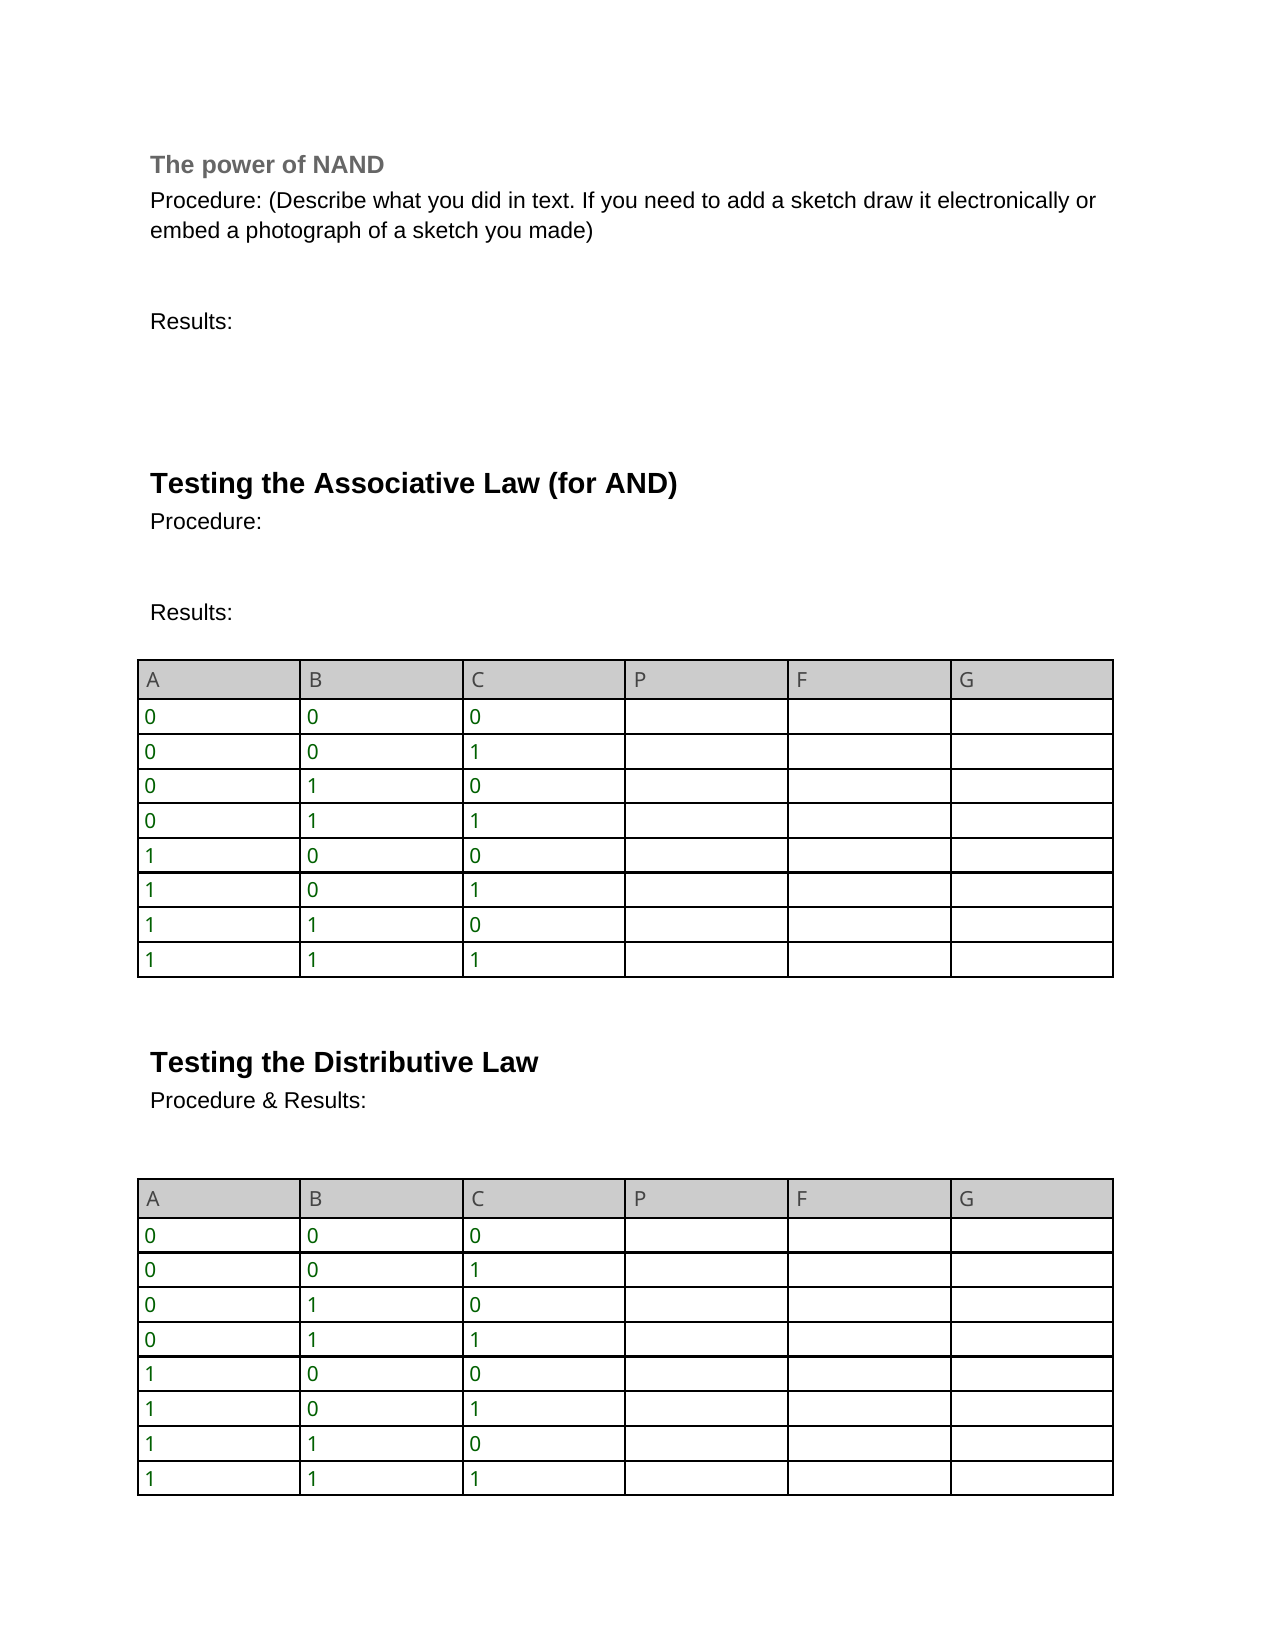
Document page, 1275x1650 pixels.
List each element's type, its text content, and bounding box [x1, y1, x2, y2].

table_cell 1 [301, 1462, 462, 1494]
table_cell 1 [139, 908, 299, 941]
table_cell 0 [464, 839, 624, 871]
text Results: [150, 599, 1125, 625]
table_cell [952, 839, 1112, 871]
table_cell [952, 1427, 1112, 1459]
table_cell 1 [301, 1427, 462, 1459]
table_cell [626, 839, 787, 871]
table_cell [952, 1288, 1112, 1321]
table_cell [789, 1288, 950, 1321]
table_cell 1 [301, 943, 462, 976]
table_header G [952, 661, 1112, 698]
table_cell [952, 804, 1112, 837]
table_cell 0 [139, 770, 299, 802]
table_cell 0 [464, 700, 624, 733]
table_cell 0 [139, 1323, 299, 1355]
text Procedure: (Describe what you did in text. If you need to add a sketch draw it electronically or embed a photograph of a sketch you made) [150, 187, 1125, 244]
table_cell 1 [464, 1254, 624, 1286]
table_header C [464, 661, 624, 698]
table_cell 0 [301, 839, 462, 871]
table_cell 0 [139, 735, 299, 767]
table_cell 0 [139, 700, 299, 733]
table_cell 1 [464, 874, 624, 906]
table_cell [952, 1358, 1112, 1390]
table_cell [952, 1254, 1112, 1286]
table_cell [789, 1427, 950, 1459]
table_cell 1 [139, 1427, 299, 1459]
table_cell 0 [464, 1358, 624, 1390]
table_cell [789, 1358, 950, 1390]
table_cell [789, 839, 950, 871]
table_cell 0 [301, 735, 462, 767]
table_cell [626, 1462, 787, 1494]
table_cell [789, 1323, 950, 1355]
text Procedure & Results: [150, 1087, 1125, 1113]
table_header G [952, 1180, 1112, 1217]
table_cell 1 [301, 770, 462, 802]
table_header B [301, 1180, 462, 1217]
table_cell [626, 770, 787, 802]
table_cell 0 [464, 1288, 624, 1321]
table_cell 0 [139, 1254, 299, 1286]
table_cell 0 [464, 770, 624, 802]
table_cell 1 [464, 804, 624, 837]
table_cell [789, 943, 950, 976]
table_cell 1 [301, 1288, 462, 1321]
table_cell [626, 1358, 787, 1390]
table_cell [789, 770, 950, 802]
table_cell [789, 1254, 950, 1286]
table_cell [626, 1427, 787, 1459]
text Procedure: [150, 508, 1125, 534]
table_cell 1 [464, 735, 624, 767]
table_cell 1 [139, 839, 299, 871]
table_cell [789, 1462, 950, 1494]
table_cell 0 [301, 1358, 462, 1390]
table_cell [952, 770, 1112, 802]
table_header A [139, 1180, 299, 1217]
table_cell 1 [301, 804, 462, 837]
table_cell 1 [464, 1462, 624, 1494]
table_cell [626, 943, 787, 976]
table_cell 0 [464, 908, 624, 941]
table_header P [626, 661, 787, 698]
table_cell 1 [464, 1392, 624, 1425]
table_cell [952, 874, 1112, 906]
table_cell [789, 908, 950, 941]
table_cell 1 [139, 1358, 299, 1390]
subtitle Testing the Associative Law (for AND) [150, 466, 1125, 500]
table_cell 1 [301, 1323, 462, 1355]
table_cell [789, 735, 950, 767]
table_cell [626, 1288, 787, 1321]
subtitle Testing the Distributive Law [150, 1045, 1125, 1079]
table_cell [952, 1392, 1112, 1425]
table_cell 1 [464, 943, 624, 976]
table_cell 1 [139, 943, 299, 976]
table_cell 0 [139, 804, 299, 837]
table_cell [626, 1323, 787, 1355]
table_cell [626, 908, 787, 941]
table_cell [952, 1323, 1112, 1355]
table_cell 0 [301, 1254, 462, 1286]
table_cell 1 [464, 1323, 624, 1355]
table_header F [789, 1180, 950, 1217]
table_header P [626, 1180, 787, 1217]
table_cell [789, 874, 950, 906]
table_cell [626, 735, 787, 767]
table_cell 0 [301, 1392, 462, 1425]
table_cell 0 [139, 1288, 299, 1321]
table_cell 0 [139, 1219, 299, 1251]
table_cell 0 [464, 1427, 624, 1459]
table_cell [626, 1219, 787, 1251]
table_cell [626, 874, 787, 906]
table_cell 1 [139, 874, 299, 906]
table_cell 1 [301, 908, 462, 941]
table_cell [952, 1219, 1112, 1251]
table_cell [626, 804, 787, 837]
table_cell [626, 1392, 787, 1425]
table_cell [626, 1254, 787, 1286]
table_header B [301, 661, 462, 698]
table_cell [952, 1462, 1112, 1494]
table_cell [789, 1392, 950, 1425]
table_cell [789, 1219, 950, 1251]
table_cell 1 [139, 1392, 299, 1425]
table_cell [789, 804, 950, 837]
text Results: [150, 308, 1125, 334]
table_header A [139, 661, 299, 698]
table_cell [952, 943, 1112, 976]
table_cell [626, 700, 787, 733]
table_cell 0 [301, 874, 462, 906]
table_cell 0 [301, 1219, 462, 1251]
table_cell [789, 700, 950, 733]
subtitle The power of NAND [150, 150, 1125, 179]
table_header F [789, 661, 950, 698]
table_cell [952, 700, 1112, 733]
table_cell 0 [301, 700, 462, 733]
table_cell [952, 908, 1112, 941]
table_header C [464, 1180, 624, 1217]
table_cell 0 [464, 1219, 624, 1251]
table_cell 1 [139, 1462, 299, 1494]
table_cell [952, 735, 1112, 767]
